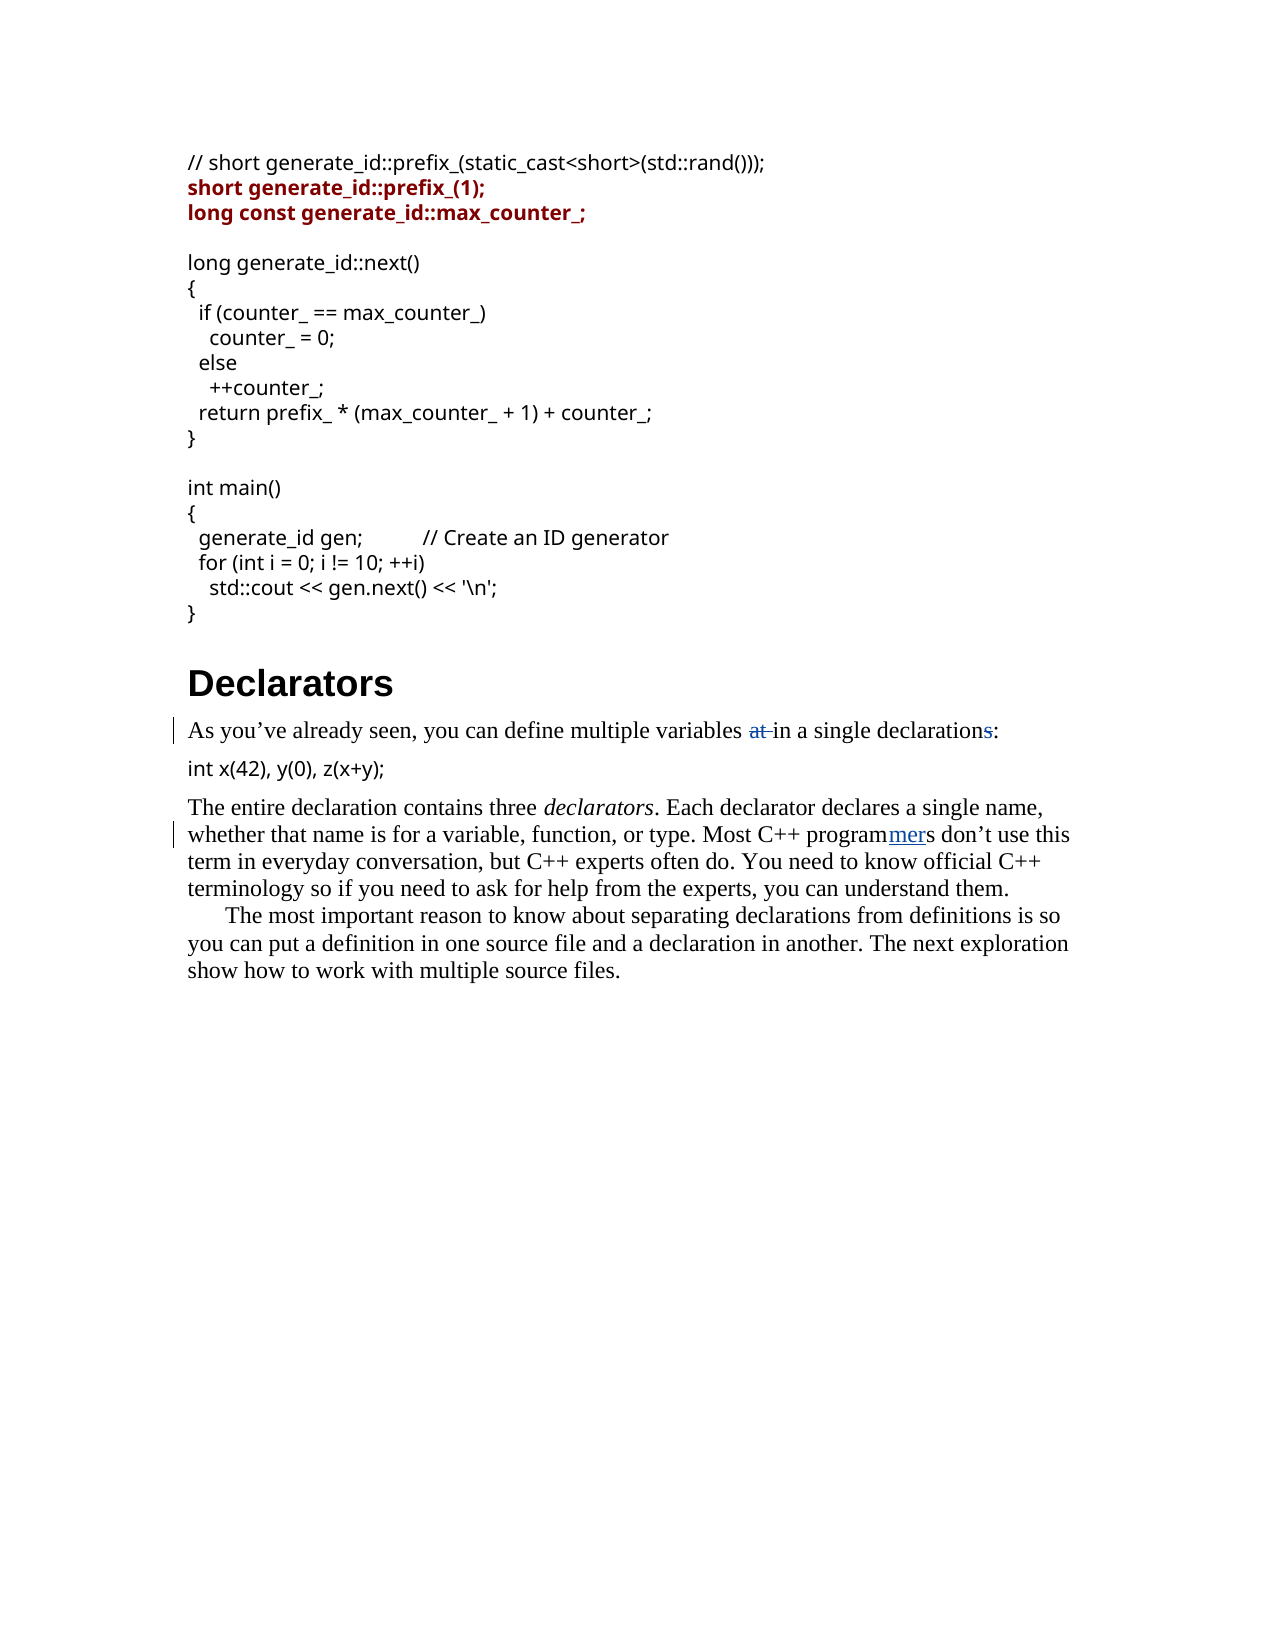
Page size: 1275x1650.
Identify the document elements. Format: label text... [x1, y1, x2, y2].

text short generate_id::prefix_(1); [187, 175, 1072, 200]
text ++counter_; [187, 375, 1072, 400]
text { [187, 275, 1072, 300]
text else [187, 350, 1072, 375]
text return prefix_ * (max_counter_ + 1) + counter_; [187, 400, 1072, 425]
text // short generate_id::prefix_(static_cast<short>(std::rand())); [187, 150, 1072, 175]
text for (int i = 0; i != 10; ++i) [187, 550, 1072, 575]
text counter_ = 0; [187, 325, 1072, 350]
subtitle Declarators [187, 662, 1087, 704]
text { [187, 500, 1072, 525]
text generate_id gen; // Create an ID generator [187, 525, 1072, 550]
text As you’ve already seen, you can define multiple variables in a single declaration: [187, 717, 1087, 744]
text long generate_id::next() [187, 250, 1072, 275]
text } [187, 600, 1072, 625]
text int main() [187, 475, 1072, 500]
text The entire declaration contains three declarators. Each declarator declares a single name, whether that name is for a variable, function, or type. Most C++ programmers don’t use this term in everyday conversation, but C++ experts often do. You need to know official C++ terminology so if you need to ask for help from the experts, you can understand them. [187, 794, 1087, 902]
text std::cout << gen.next() << '\n'; [187, 575, 1072, 600]
text int x(42), y(0), z(x+y); [187, 756, 1072, 781]
text if (counter_ == max_counter_) [187, 300, 1072, 325]
text } [187, 425, 1072, 450]
text long const generate_id::max_counter_; [187, 200, 1072, 225]
text The most important reason to know about separating declarations from definitions is so you can put a definition in one source file and a declaration in another. The next exploration show how to work with multiple source files. [187, 902, 1087, 983]
